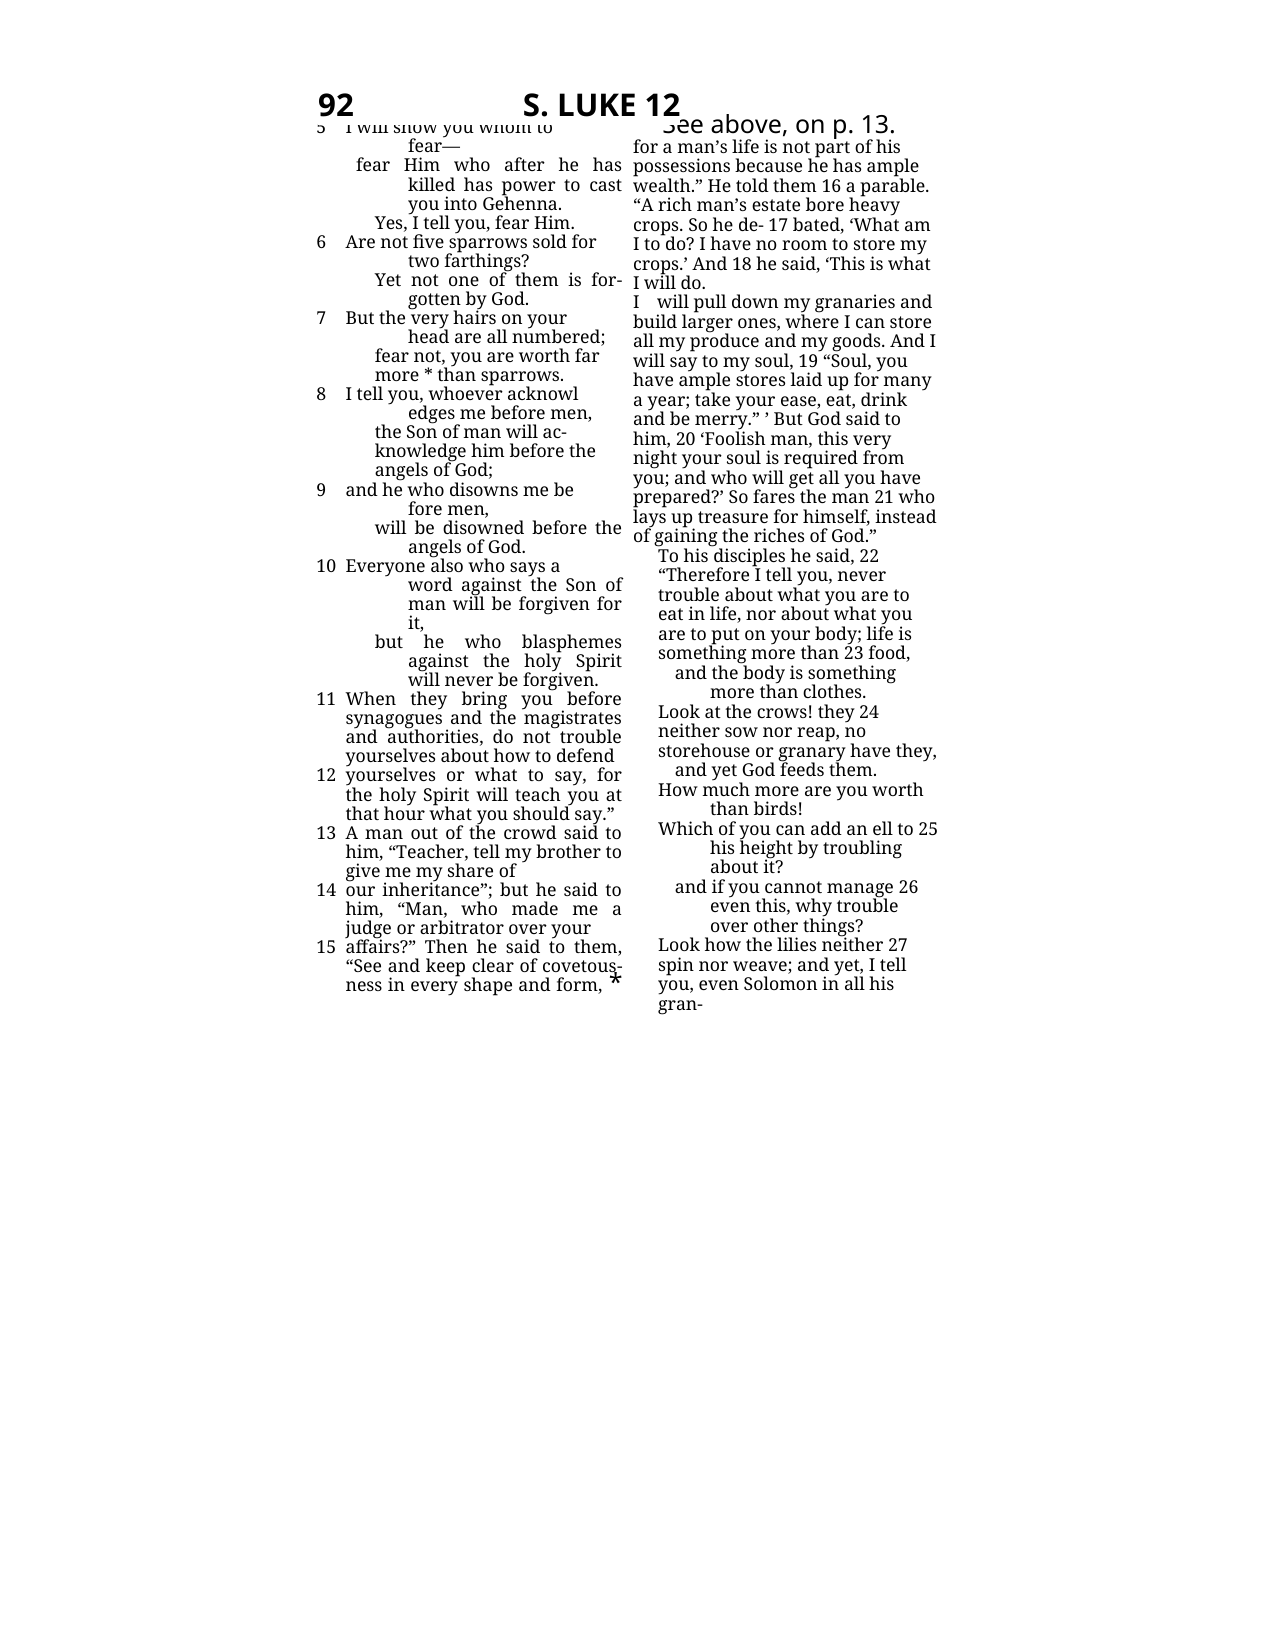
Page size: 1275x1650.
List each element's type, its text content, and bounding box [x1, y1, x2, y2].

text Look at the crows! they 24 neither sow nor reap, no storehouse or granary have they, [658, 702, 939, 761]
text Which of you can add an ell to 25 his height by troubling about it? [658, 819, 939, 878]
text for a man’s life is not part of his possessions because he has ample wealth.” He told them 16 a parable. “A rich man’s estate bore heavy crops. So he de- 17 bated, ‘What am I to do? I have no room to store my crops.’ And 18 he said, ‘This is what I will do. [633, 138, 939, 293]
text To his disciples he said, 22 “Therefore I tell you, never trouble about what you are to eat in life, nor about what you are to put on your body; life is something more than 23 food, [658, 547, 939, 663]
text and if you cannot manage 26 even this, why trouble over other things? [674, 878, 939, 936]
list When they bring you before synagogues and the magistrates and authorities, do not trouble yourselves about how to defend [316, 690, 622, 767]
text but he who blasphemes against the holy Spirit will never be forgiven. [374, 633, 622, 690]
list our inheritance”; but he said to him, “Man, who made me a judge or arbitrator over your [316, 881, 622, 938]
list will pull down my granaries and build larger ones, where I can store all my produce and my goods. And I will say to my soul, 19 “Soul, you have ample stores laid up for many a year; take your ease, eat, drink and be merry.” ’ But God said to him, 20 ‘Foolish man, this very night your soul is required from you; and who will get all you have prepared?’ So fares the man 21 who lays up treasure for him­self, instead of gaining the riches of God.” [633, 293, 939, 547]
text head are all numbered; fear not, you are worth far more * than sparrows. [374, 328, 622, 385]
list I will show you whom to [316, 118, 622, 138]
list Everyone also who says a [316, 557, 622, 576]
list affairs?” Then he said to them, “See and keep clear of covetous­ness in every shape and form, * [316, 938, 622, 995]
text fore men, [374, 500, 622, 519]
list But the very hairs on your [316, 309, 622, 328]
text Yet not one of them is for­gotten by God. [374, 271, 622, 309]
list A man out of the crowd said to him, “Teacher, tell my brother to give me my share of [316, 824, 622, 881]
text fear Him who after he has killed has power to cast you into Gehenna. [356, 157, 622, 214]
list and he who disowns me be­ [316, 481, 622, 500]
text word against the Son of man will be forgiven for it, [408, 576, 622, 633]
text fear— [374, 138, 622, 157]
list I tell you, whoever acknowl­ [316, 385, 622, 404]
list Are not five sparrows sold for [316, 233, 622, 252]
text two farthings? [374, 252, 622, 271]
list yourselves or what to say, for the holy Spirit will teach you at that hour what you should say.” [316, 767, 622, 824]
text Yes, I tell you, fear Him. [374, 214, 622, 233]
text and yet God feeds them. [674, 761, 939, 780]
text Look how the lilies neither 27 spin nor weave; and yet, I tell you, even Solomon in all his gran- [658, 936, 939, 1014]
text How much more are you worth than birds! [658, 780, 939, 819]
text edges me before men, the Son of man will ac­knowledge him before the angels of God; [374, 404, 622, 481]
text will be disowned before the angels of God. [374, 519, 622, 557]
text and the body is something more than clothes. [674, 663, 939, 702]
list See above, on p. 13. [633, 118, 939, 138]
